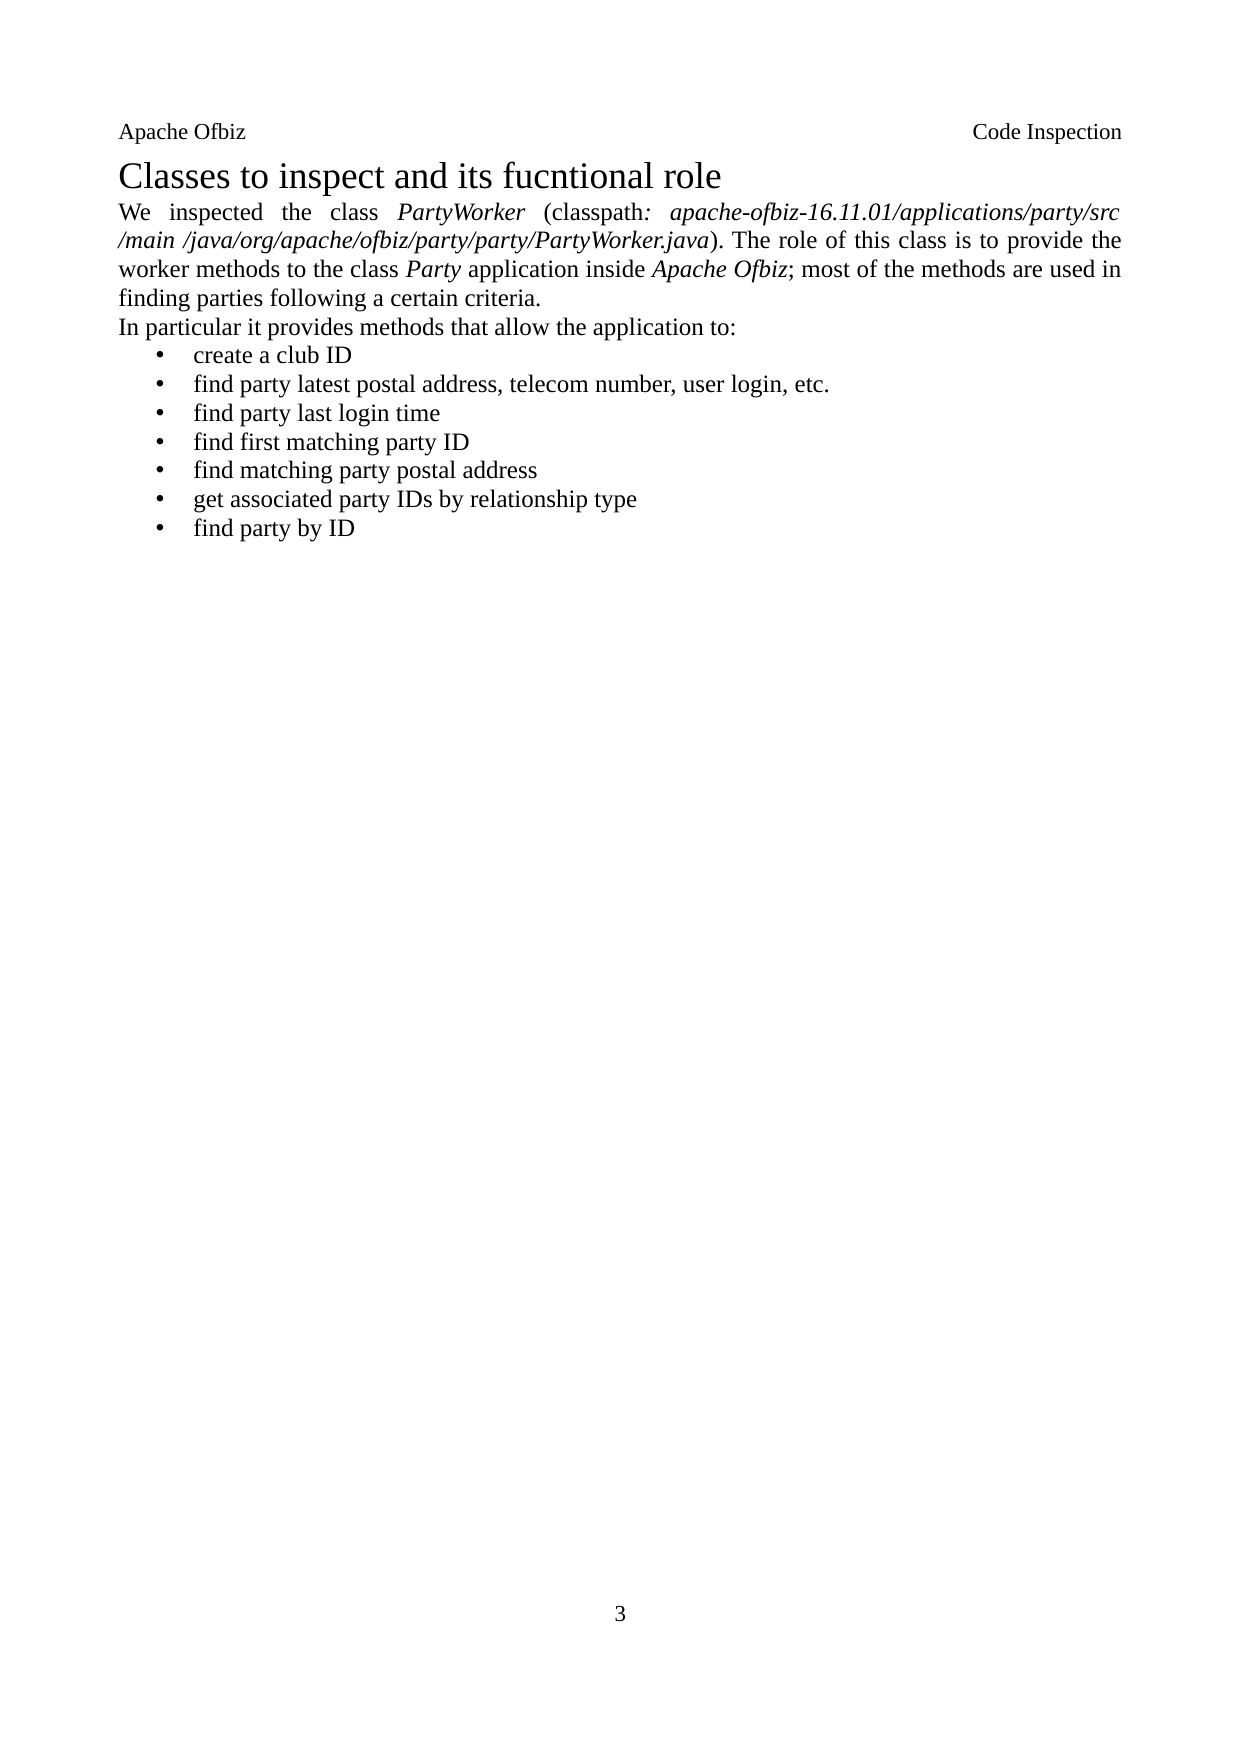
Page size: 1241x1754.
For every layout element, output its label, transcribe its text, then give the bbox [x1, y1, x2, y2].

text Classes to inspect and its fucntional role [118, 153, 1122, 197]
text We inspected the class PartyWorker (classpath: apache-ofbiz-16.11.01/applications/party/src /main /java/org/apache/ofbiz/party/party/PartyWorker.java). The role of this class is to provide the worker methods to the class Party application inside Apache Ofbiz; most of the methods are used in finding parties following a certain criteria. [118, 197, 1122, 312]
text In particular it provides methods that allow the application to: [118, 312, 1122, 340]
list create a club ID [156, 340, 1122, 369]
list find first matching party ID [156, 427, 1122, 455]
list find party latest postal address, telecom number, user login, etc. [156, 369, 1122, 398]
list find party last login time [156, 398, 1122, 427]
list get associated party IDs by relationship type [156, 484, 1122, 513]
list find matching party postal address [156, 455, 1122, 484]
list find party by ID [156, 513, 1122, 542]
